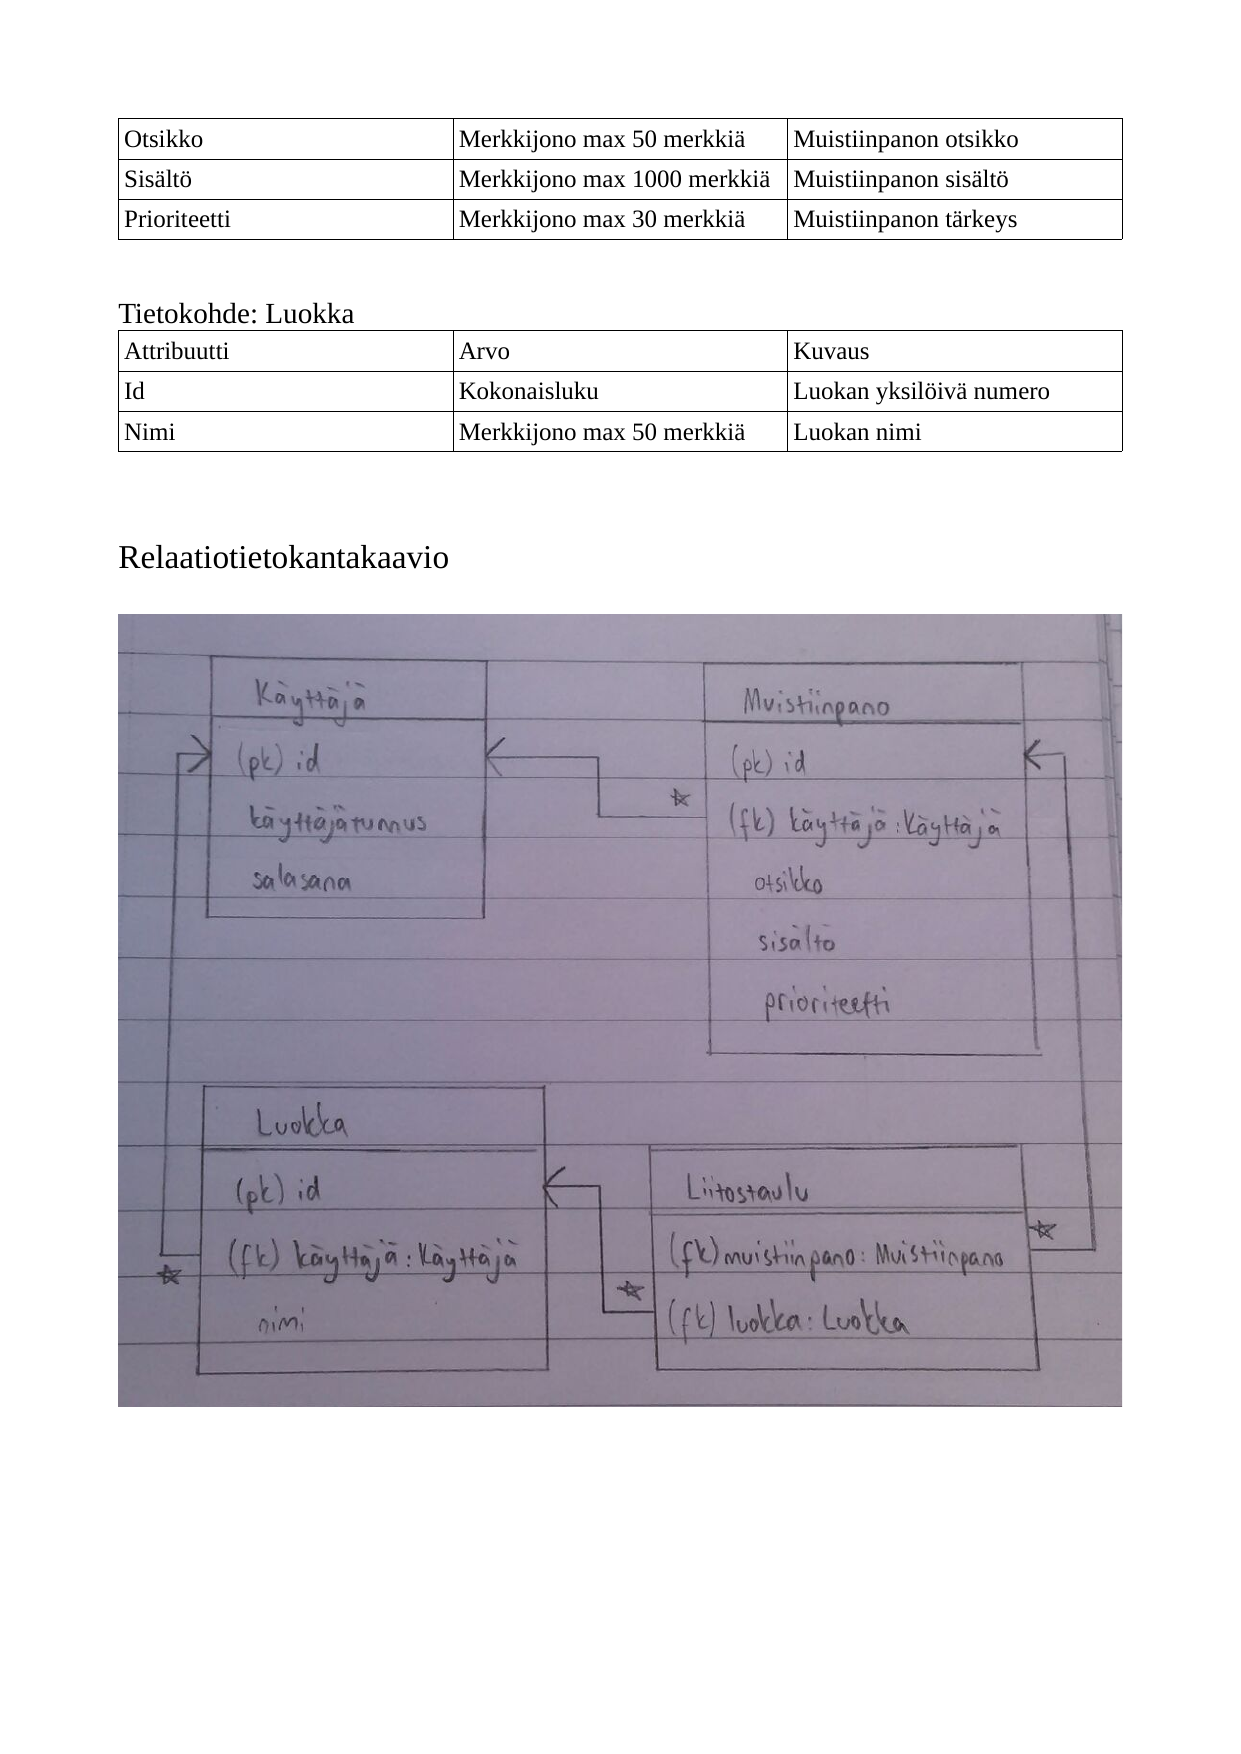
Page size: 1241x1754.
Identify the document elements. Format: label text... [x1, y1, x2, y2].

table_header Attribuutti [119, 331, 453, 371]
picture [118, 614, 1123, 1407]
table_cell Muistiinpanon otsikko [788, 119, 1122, 158]
table_cell Merkkijono max 30 merkkiä [454, 200, 787, 239]
text Relaatiotietokantakaavio [118, 537, 1122, 576]
table_cell Merkkijono max 1000 merkkiä [454, 160, 787, 199]
table_cell Muistiinpanon tärkeys [788, 200, 1122, 239]
table_cell Sisältö [119, 160, 453, 199]
table_cell Prioriteetti [119, 200, 453, 239]
table_header Kuvaus [788, 331, 1122, 371]
table_cell Id [119, 372, 453, 411]
table_cell Nimi [119, 412, 453, 451]
table_cell Kokonaisluku [454, 372, 787, 411]
table_cell Merkkijono max 50 merkkiä [454, 119, 787, 158]
table_cell Luokan yksilöivä numero [788, 372, 1122, 411]
table_cell Muistiinpanon sisältö [788, 160, 1122, 199]
table_cell Luokan nimi [788, 412, 1122, 451]
table_header Arvo [454, 331, 787, 371]
text Tietokohde: Luokka [118, 297, 1122, 330]
table_cell Merkkijono max 50 merkkiä [454, 412, 787, 451]
table_cell Otsikko [119, 119, 453, 158]
